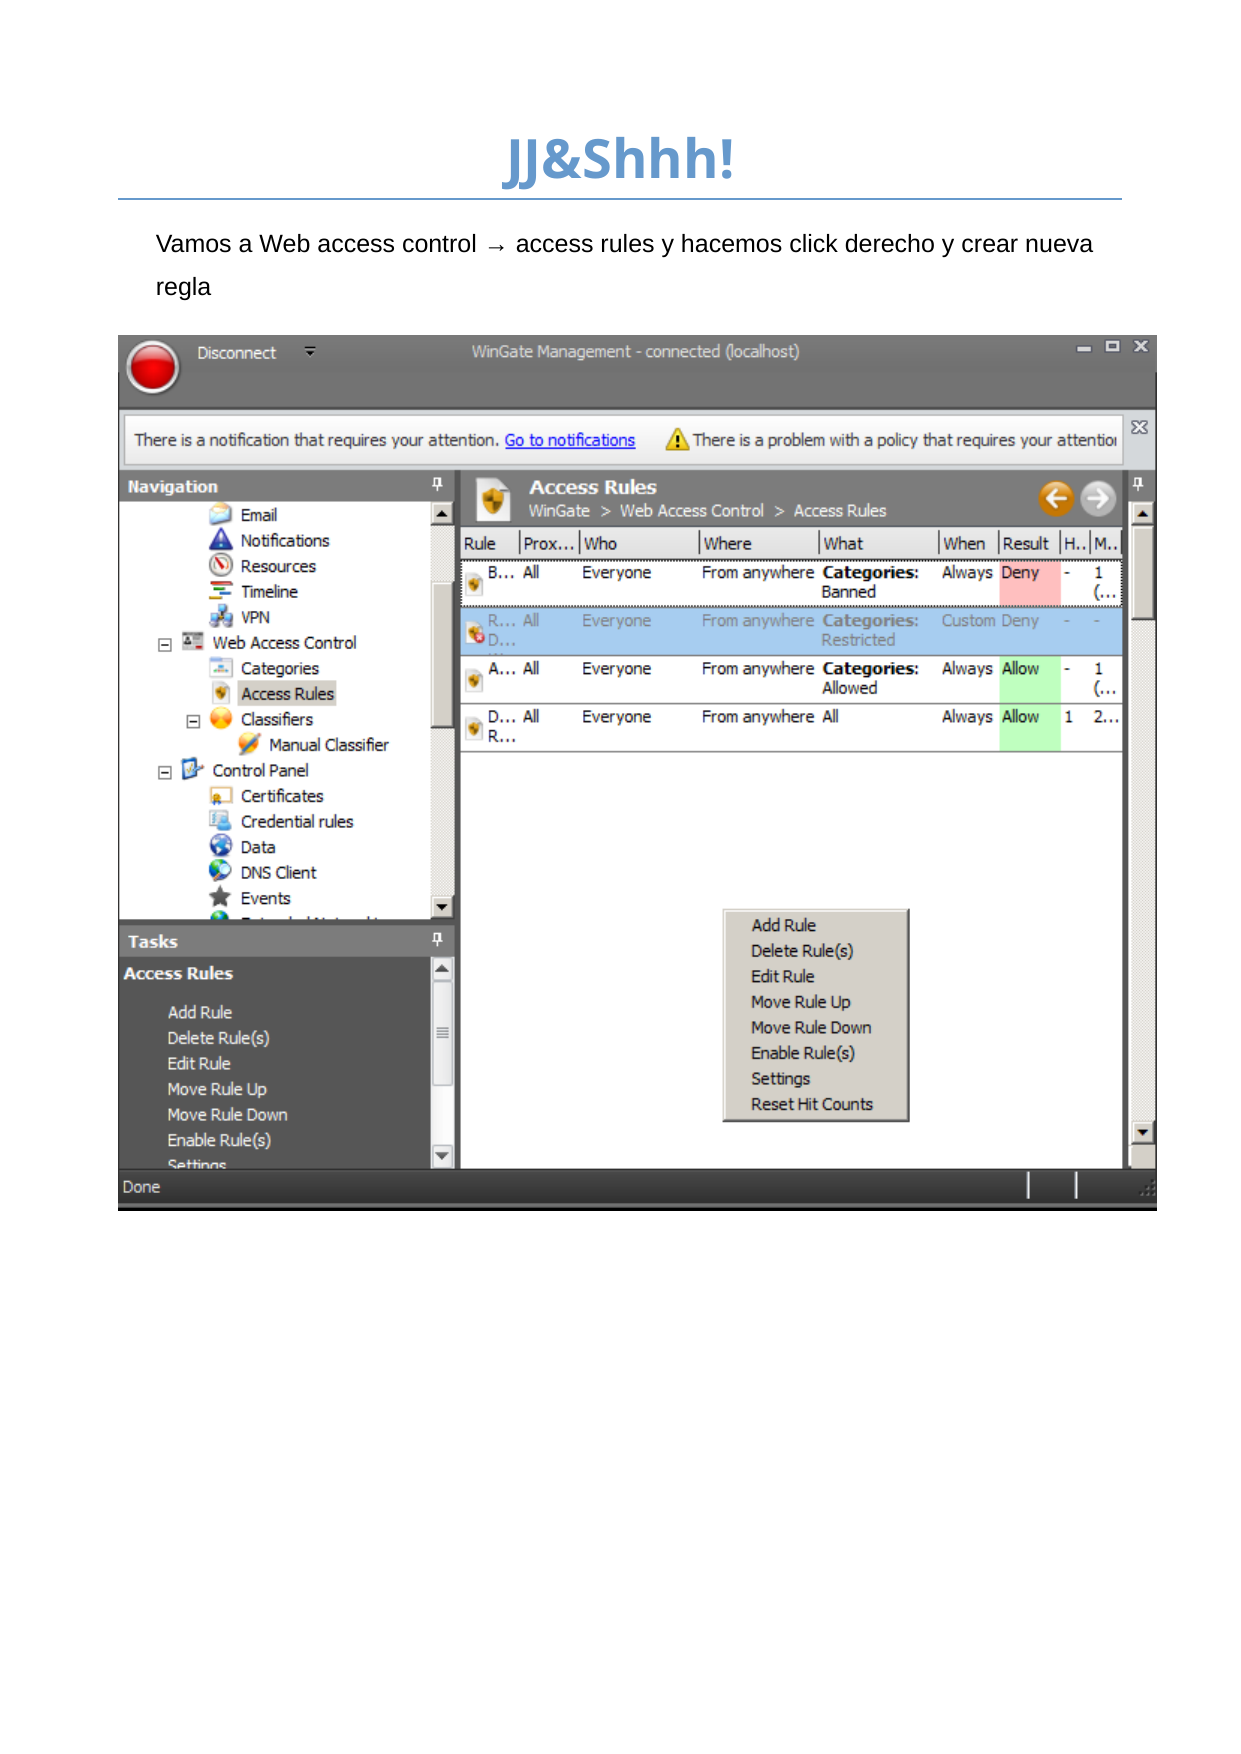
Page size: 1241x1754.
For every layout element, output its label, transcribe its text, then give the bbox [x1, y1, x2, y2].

list Vamos a Web access control → access rules y hacemos click derecho y crear nueva regla [118, 229, 1122, 301]
picture [118, 335, 1157, 1211]
